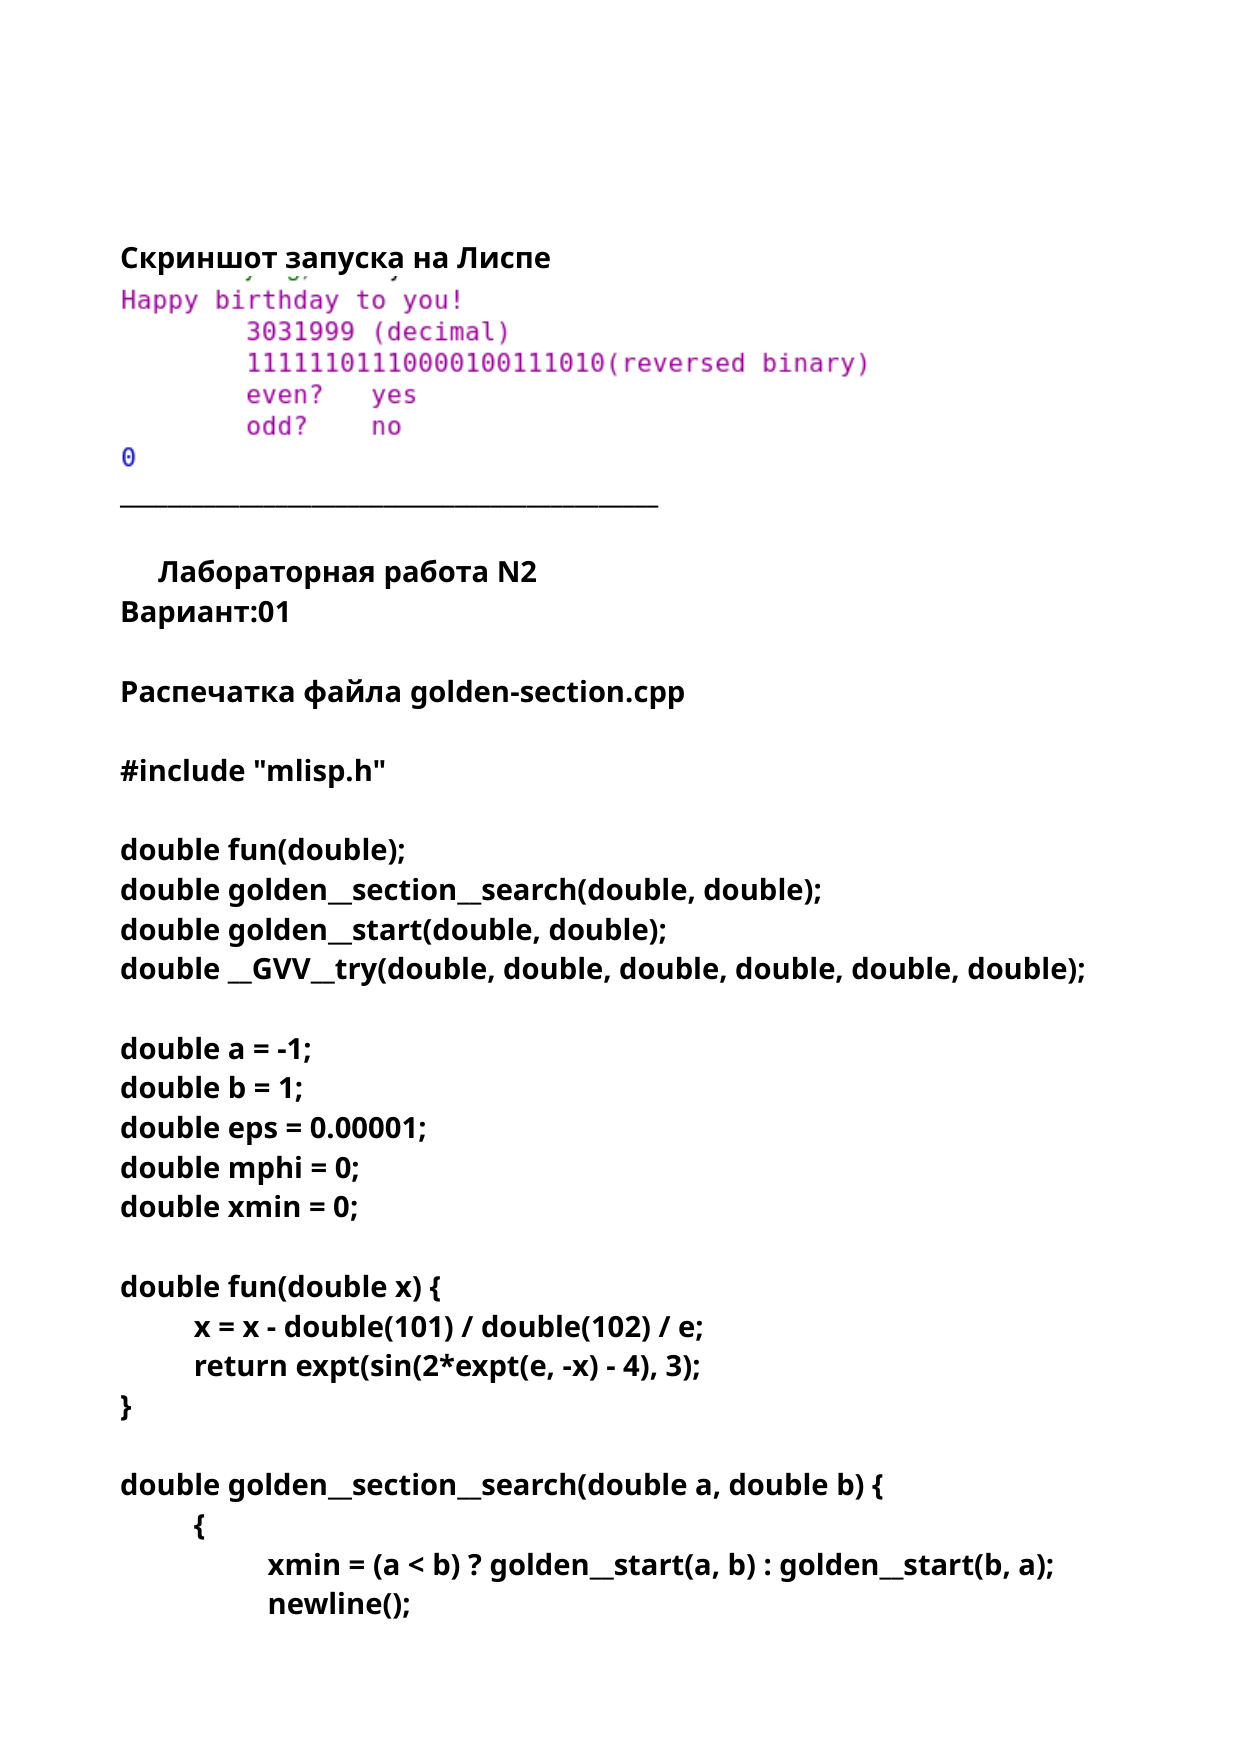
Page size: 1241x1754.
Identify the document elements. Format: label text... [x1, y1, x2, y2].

text Вариант:01 [120, 591, 1120, 631]
picture [120, 276, 878, 473]
text x = x - double(101) / double(102) / e; [120, 1306, 1120, 1346]
text xmin = (a < b) ? golden__start(a, b) : golden__start(b, a); [120, 1544, 1120, 1584]
text double fun(double x) { [120, 1266, 1120, 1306]
text _____________________________________________ [120, 317, 1120, 512]
text double fun(double); [120, 829, 1120, 869]
text double a = -1; [120, 1028, 1120, 1068]
text } [120, 1385, 1120, 1425]
text double golden__start(double, double); [120, 909, 1120, 949]
text double b = 1; [120, 1068, 1120, 1107]
text double __GVV__try(double, double, double, double, double, double); [120, 949, 1120, 988]
text double golden__section__search(double, double); [120, 869, 1120, 909]
text double xmin = 0; [120, 1187, 1120, 1226]
text double eps = 0.00001; [120, 1107, 1120, 1147]
text Лабораторная работа N2 [120, 552, 1120, 591]
text return expt(sin(2*expt(e, -x) - 4), 3); [120, 1346, 1120, 1385]
text newline(); [120, 1584, 1120, 1623]
text Скриншот запуска на Лиспе [120, 237, 1120, 277]
text double mphi = 0; [120, 1147, 1120, 1187]
text double golden__section__search(double a, double b) { [120, 1464, 1120, 1504]
text #include "mlisp.h" [120, 750, 1120, 790]
text { [120, 1504, 1120, 1544]
text Распечатка файла golden-section.cpp [120, 671, 1120, 711]
